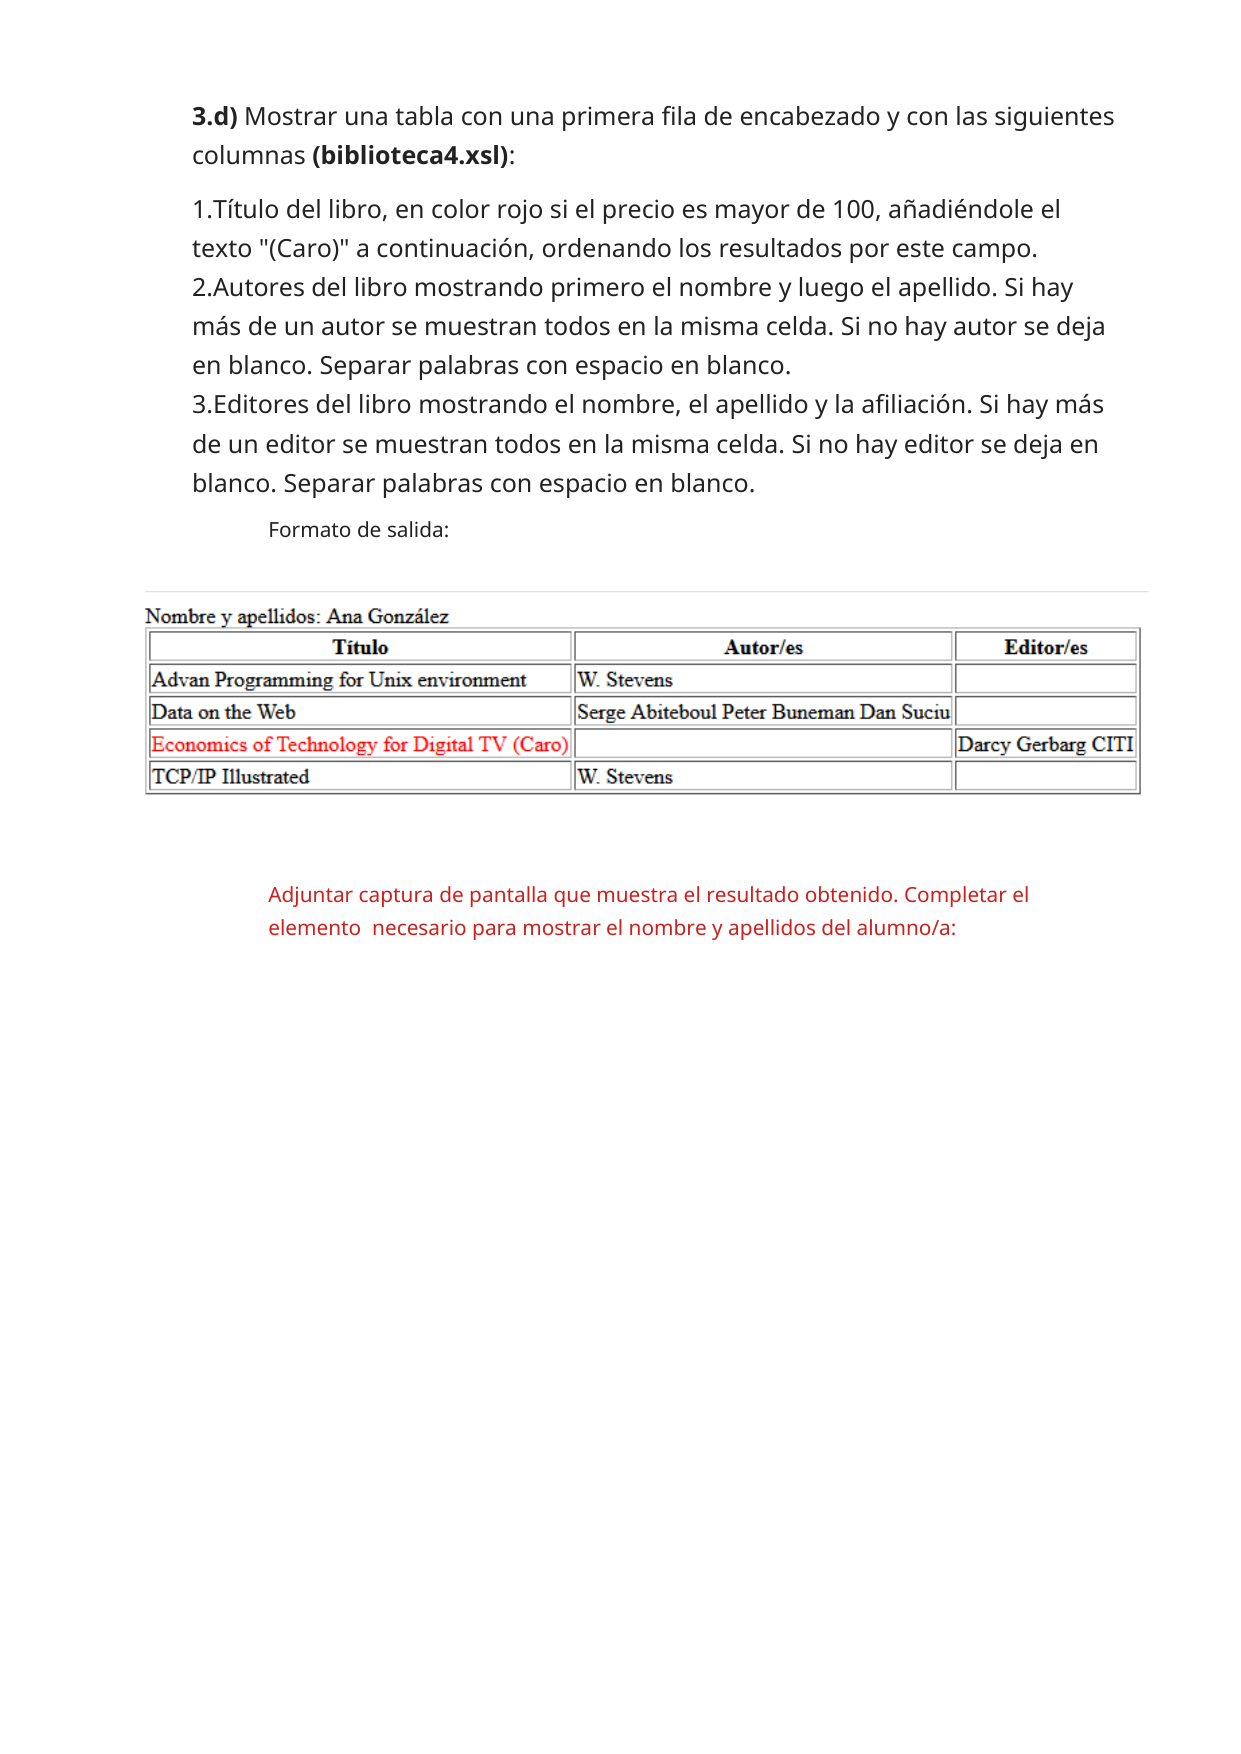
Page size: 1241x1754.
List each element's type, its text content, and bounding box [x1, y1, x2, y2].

list Autores del libro mostrando primero el nombre y luego el apellido. Si hay más de un autor se muestran todos en la misma celda. Si no hay autor se deja en blanco. Separar palabras con espacio en blanco. [118, 270, 1122, 382]
text Formato de salida: [118, 511, 1122, 545]
text Adjuntar captura de pantalla que muestra el resultado obtenido. Completar el elemento necesario para mostrar el nombre y apellidos del alumno/a: [268, 881, 1122, 942]
list Editores del libro mostrando el nombre, el apellido y la afiliación. Si hay más de un editor se muestran todos en la misma celda. Si no hay editor se deja en blanco. Separar palabras con espacio en blanco. [118, 387, 1122, 499]
list 3.d) Mostrar una tabla con una primera fila de encabezado y con las siguientes columnas (biblioteca4.xsl): [118, 98, 1122, 172]
list Título del libro, en color rojo si el precio es mayor de 100, añadiéndole el texto "(Caro)" a continuación, ordenando los resultados por este campo. [118, 191, 1122, 264]
picture [144, 591, 1149, 808]
